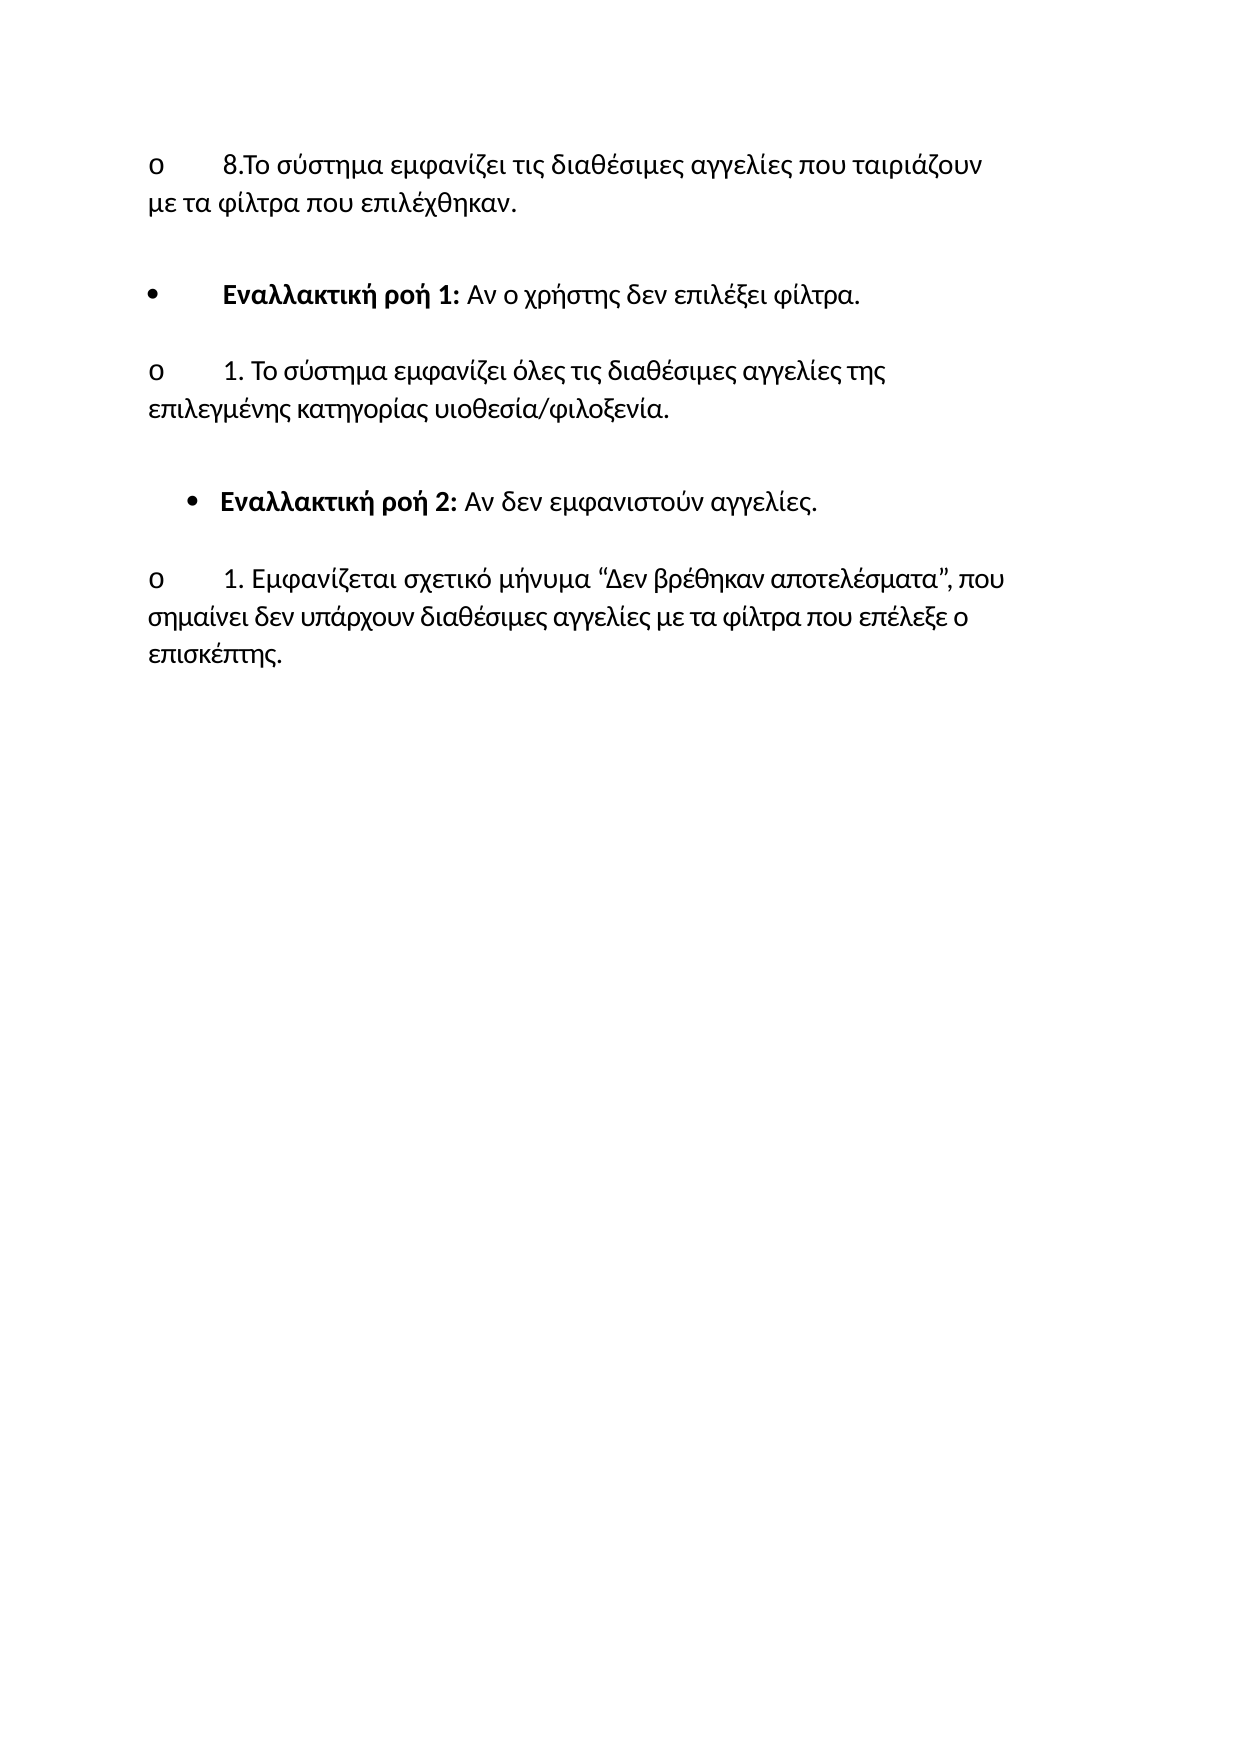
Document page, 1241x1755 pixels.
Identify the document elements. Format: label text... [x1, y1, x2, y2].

list 1. Εμφανίζεται σχετικό μήνυμα “Δεν βρέθηκαν αποτελέσματα”, που σημαίνει δεν υπάρχουν διαθέσιμες αγγελίες με τα φίλτρα που επέλεξε ο επισκέπτης. [148, 560, 1083, 671]
list Εναλλακτική ροή 2: Αν δεν εμφανιστούν αγγελίες. [187, 483, 1093, 519]
list Εναλλακτική ροή 1: Αν ο χρήστης δεν επιλέξει φίλτρα. [148, 276, 1051, 312]
list 1. Το σύστημα εμφανίζει όλες τις διαθέσιμες αγγελίες της επιλεγμένης κατηγορίας υιοθεσία/φιλοξενία. [148, 352, 965, 426]
list 8.Το σύστημα εμφανίζει τις διαθέσιμες αγγελίες που ταιριάζουν με τα φίλτρα που επιλέχθηκαν. [148, 146, 997, 219]
